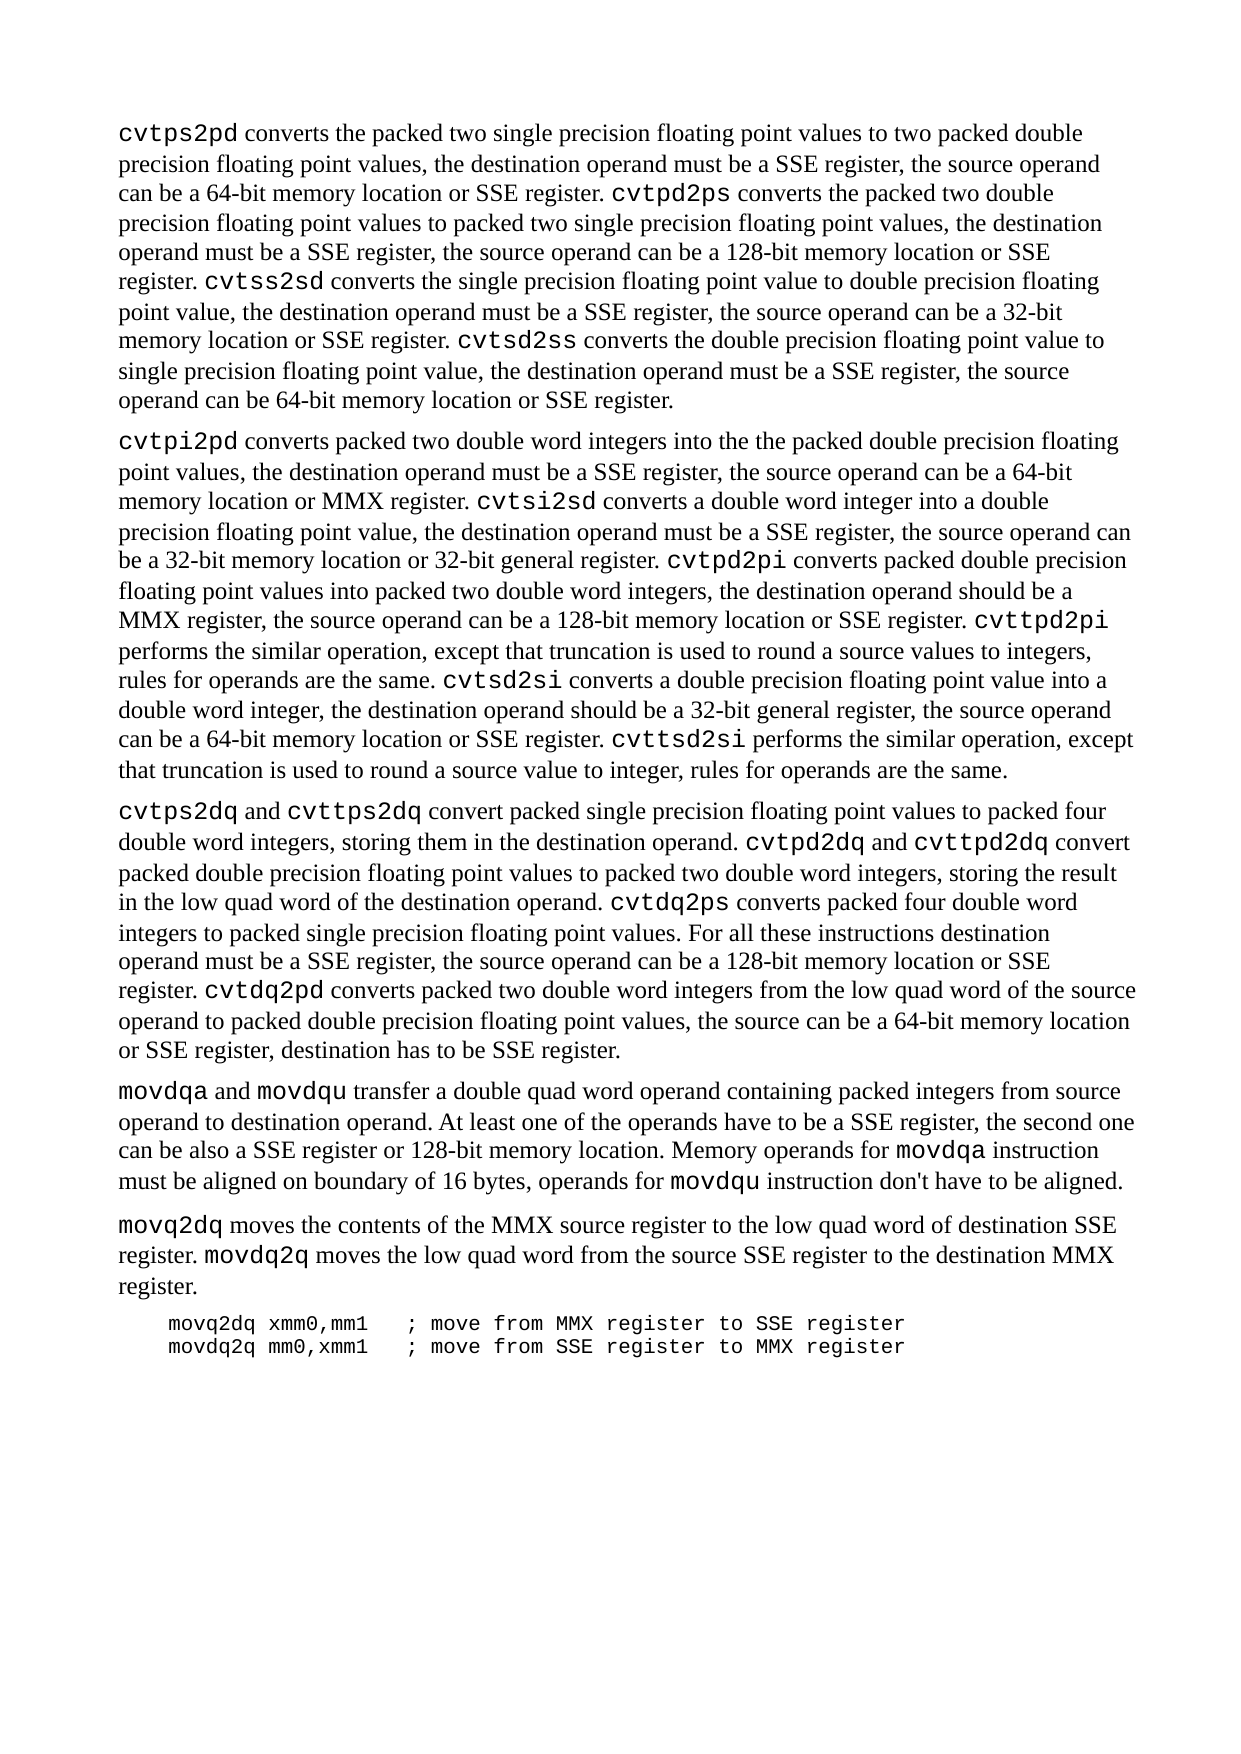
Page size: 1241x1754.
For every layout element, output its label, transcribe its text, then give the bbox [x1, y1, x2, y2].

text cvtpi2pd converts packed two double word integers into the the packed double precision floating point values, the destination operand must be a SSE register, the source operand can be a 64-bit memory location or MMX register. cvtsi2sd converts a double word integer into a double precision floating point value, the destination operand must be a SSE register, the source operand can be a 32-bit memory location or 32-bit general register. cvtpd2pi converts packed double precision floating point values into packed two double word integers, the destination operand should be a MMX register, the source operand can be a 128-bit memory location or SSE register. cvttpd2pi performs the similar operation, except that truncation is used to round a source values to integers, rules for operands are the same. cvtsd2si converts a double precision floating point value into a double word integer, the destination operand should be a 32-bit general register, the source operand can be a 64-bit memory location or SSE register. cvttsd2si performs the similar operation, except that truncation is used to round a source value to integer, rules for operands are the same. [118, 426, 1137, 784]
text movq2dq xmm0,mm1 ; move from MMX register to SSE register [118, 1313, 1137, 1336]
text movdq2q mm0,xmm1 ; move from SSE register to MMX register [118, 1336, 1137, 1360]
text cvtps2dq and cvttps2dq convert packed single precision floating point values to packed four double word integers, storing them in the destination operand. cvtpd2dq and cvttpd2dq convert packed double precision floating point values to packed two double word integers, storing the result in the low quad word of the destination operand. cvtdq2ps converts packed four double word integers to packed single precision floating point values. For all these instructions destination operand must be a SSE register, the source operand can be a 128-bit memory location or SSE register. cvtdq2pd converts packed two double word integers from the low quad word of the source operand to packed double precision floating point values, the source can be a 64-bit memory location or SSE register, destination has to be SSE register. [118, 796, 1137, 1063]
text cvtps2pd converts the packed two single precision floating point values to two packed double precision floating point values, the destination operand must be a SSE register, the source operand can be a 64-bit memory location or SSE register. cvtpd2ps converts the packed two double precision floating point values to packed two single precision floating point values, the destination operand must be a SSE register, the source operand can be a 128-bit memory location or SSE register. cvtss2sd converts the single precision floating point value to double precision floating point value, the destination operand must be a SSE register, the source operand can be a 32-bit memory location or SSE register. cvtsd2ss converts the double precision floating point value to single precision floating point value, the destination operand must be a SSE register, the source operand can be 64-bit memory location or SSE register. [118, 118, 1137, 414]
text movdqa and movdqu transfer a double quad word operand containing packed integers from source operand to destination operand. At least one of the operands have to be a SSE register, the second one can be also a SSE register or 128-bit memory location. Memory operands for movdqa instruction must be aligned on boundary of 16 bytes, operands for movdqu instruction don't have to be aligned. [118, 1076, 1137, 1197]
text movq2dq moves the contents of the MMX source register to the low quad word of destination SSE register. movdq2q moves the low quad word from the source SSE register to the destination MMX register. [118, 1210, 1137, 1300]
